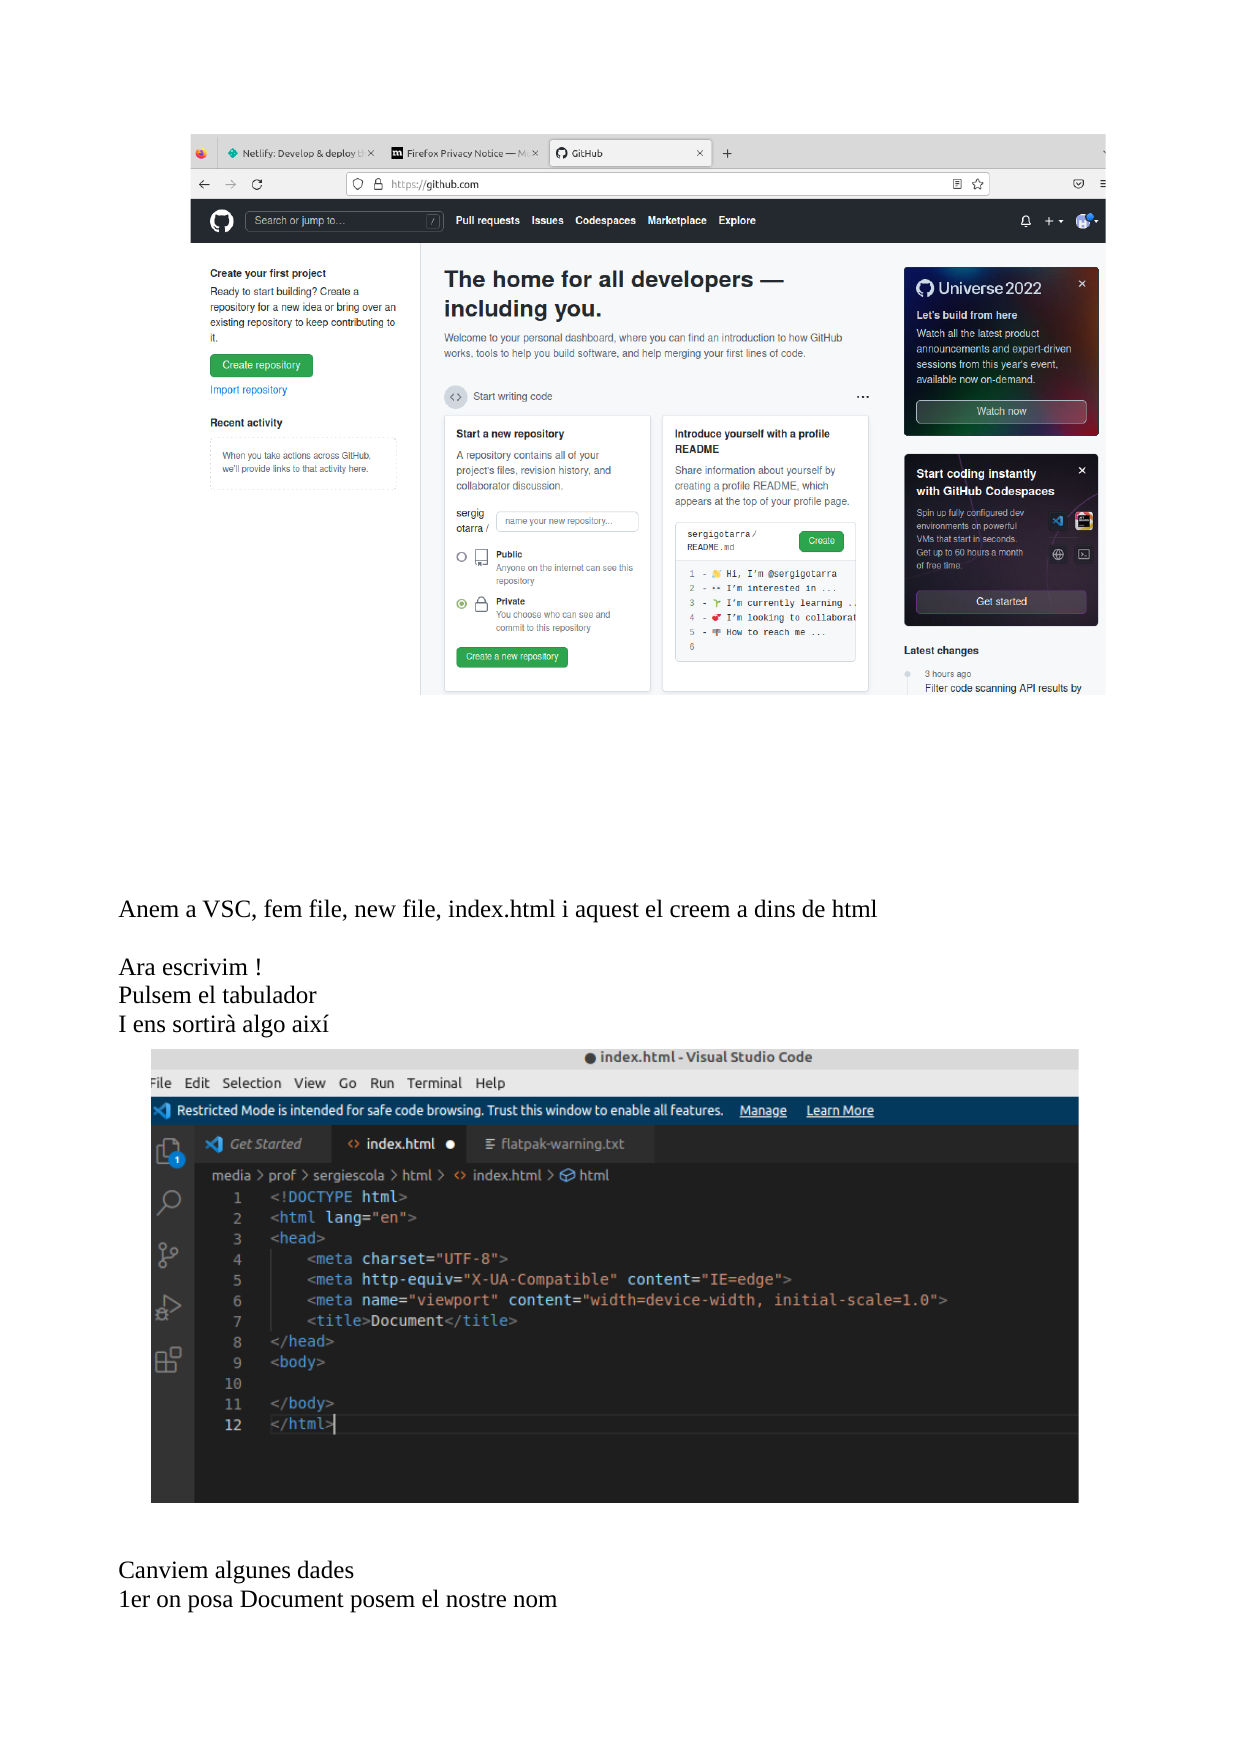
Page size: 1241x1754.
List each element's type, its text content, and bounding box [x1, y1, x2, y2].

picture [190, 134, 1106, 695]
picture [151, 1049, 1079, 1503]
text Anem a VSC, fem file, new file, index.html i aquest el creem a dins de html [118, 894, 1122, 923]
text Ara escrivim ! [118, 952, 1122, 981]
text 1er on posa Document posem el nostre nom [118, 1584, 1122, 1613]
text Pulsem el tabulador [118, 981, 1122, 1009]
text I ens sortirà algo així [118, 1009, 1122, 1038]
text Canviem algunes dades [118, 1556, 1122, 1584]
